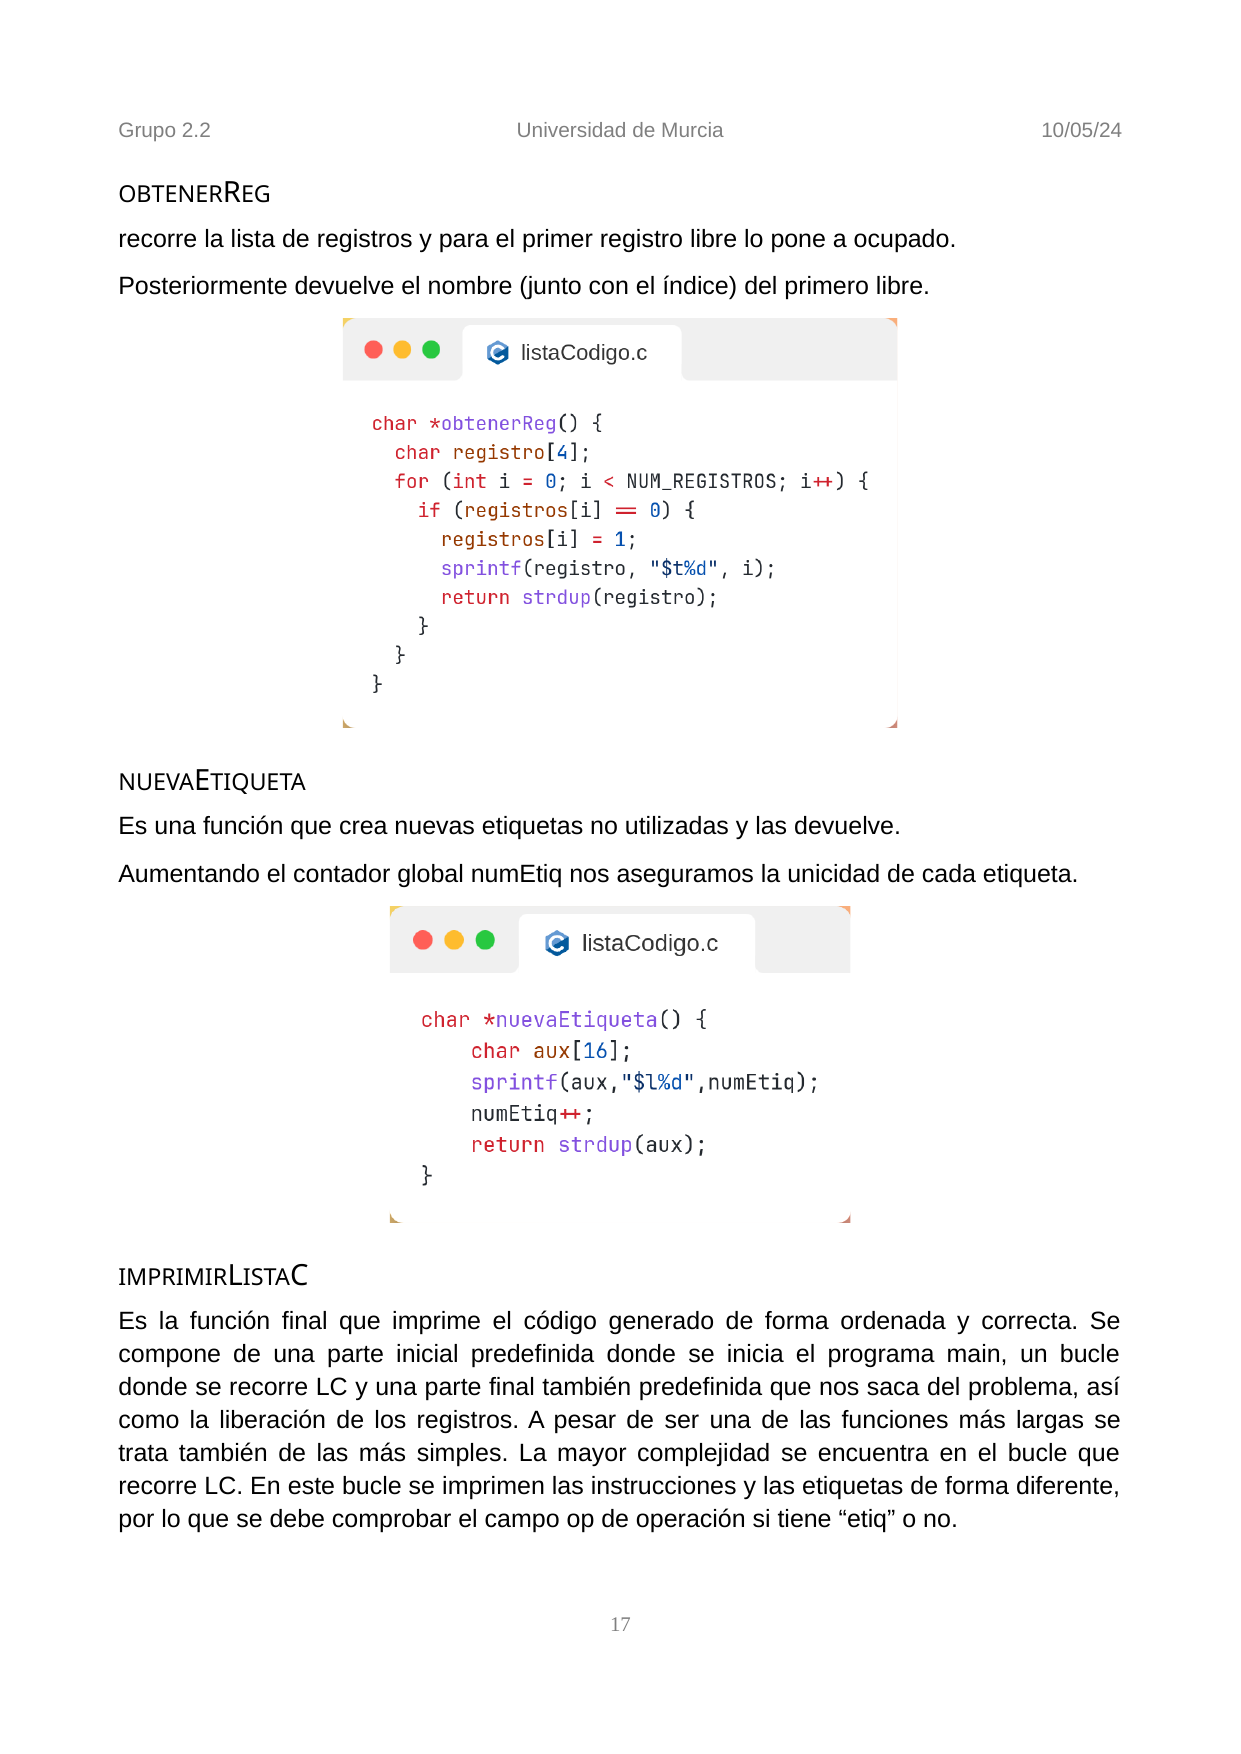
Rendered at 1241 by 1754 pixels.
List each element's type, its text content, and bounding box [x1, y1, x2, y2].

picture [389, 906, 851, 1223]
subtitle imprimirListaC [118, 1254, 1122, 1293]
text Aumentando el contador global numEtiq nos aseguramos la unicidad de cada etiqueta. [118, 859, 1122, 887]
text Es una función que crea nuevas etiquetas no utilizadas y las devuelve. [118, 811, 1122, 840]
text Es la función final que imprime el código generado de forma ordenada y correcta. Se compone de una parte inicial predefinida donde se inicia el programa main, un bucle donde se recorre LC y una parte final también predefinida que nos saca del problema, así como la liberación de los registros. A pesar de ser una de las funciones más largas se trata también de las más simples. La mayor complejidad se encuentra en el bucle que recorre LC. En este bucle se imprimen las instrucciones y las etiquetas de forma diferente, por lo que se debe comprobar el campo op de operación si tiene “etiq” o no. [118, 1306, 1122, 1533]
subtitle obtenerReg [118, 172, 1122, 211]
text Posteriormente devuelve el nombre (junto con el índice) del primero libre. [118, 271, 1122, 300]
picture [342, 318, 898, 728]
text recorre la lista de registros y para el primer registro libre lo pone a ocupado. [118, 224, 1122, 252]
subtitle nuevaEtiqueta [118, 759, 1122, 799]
